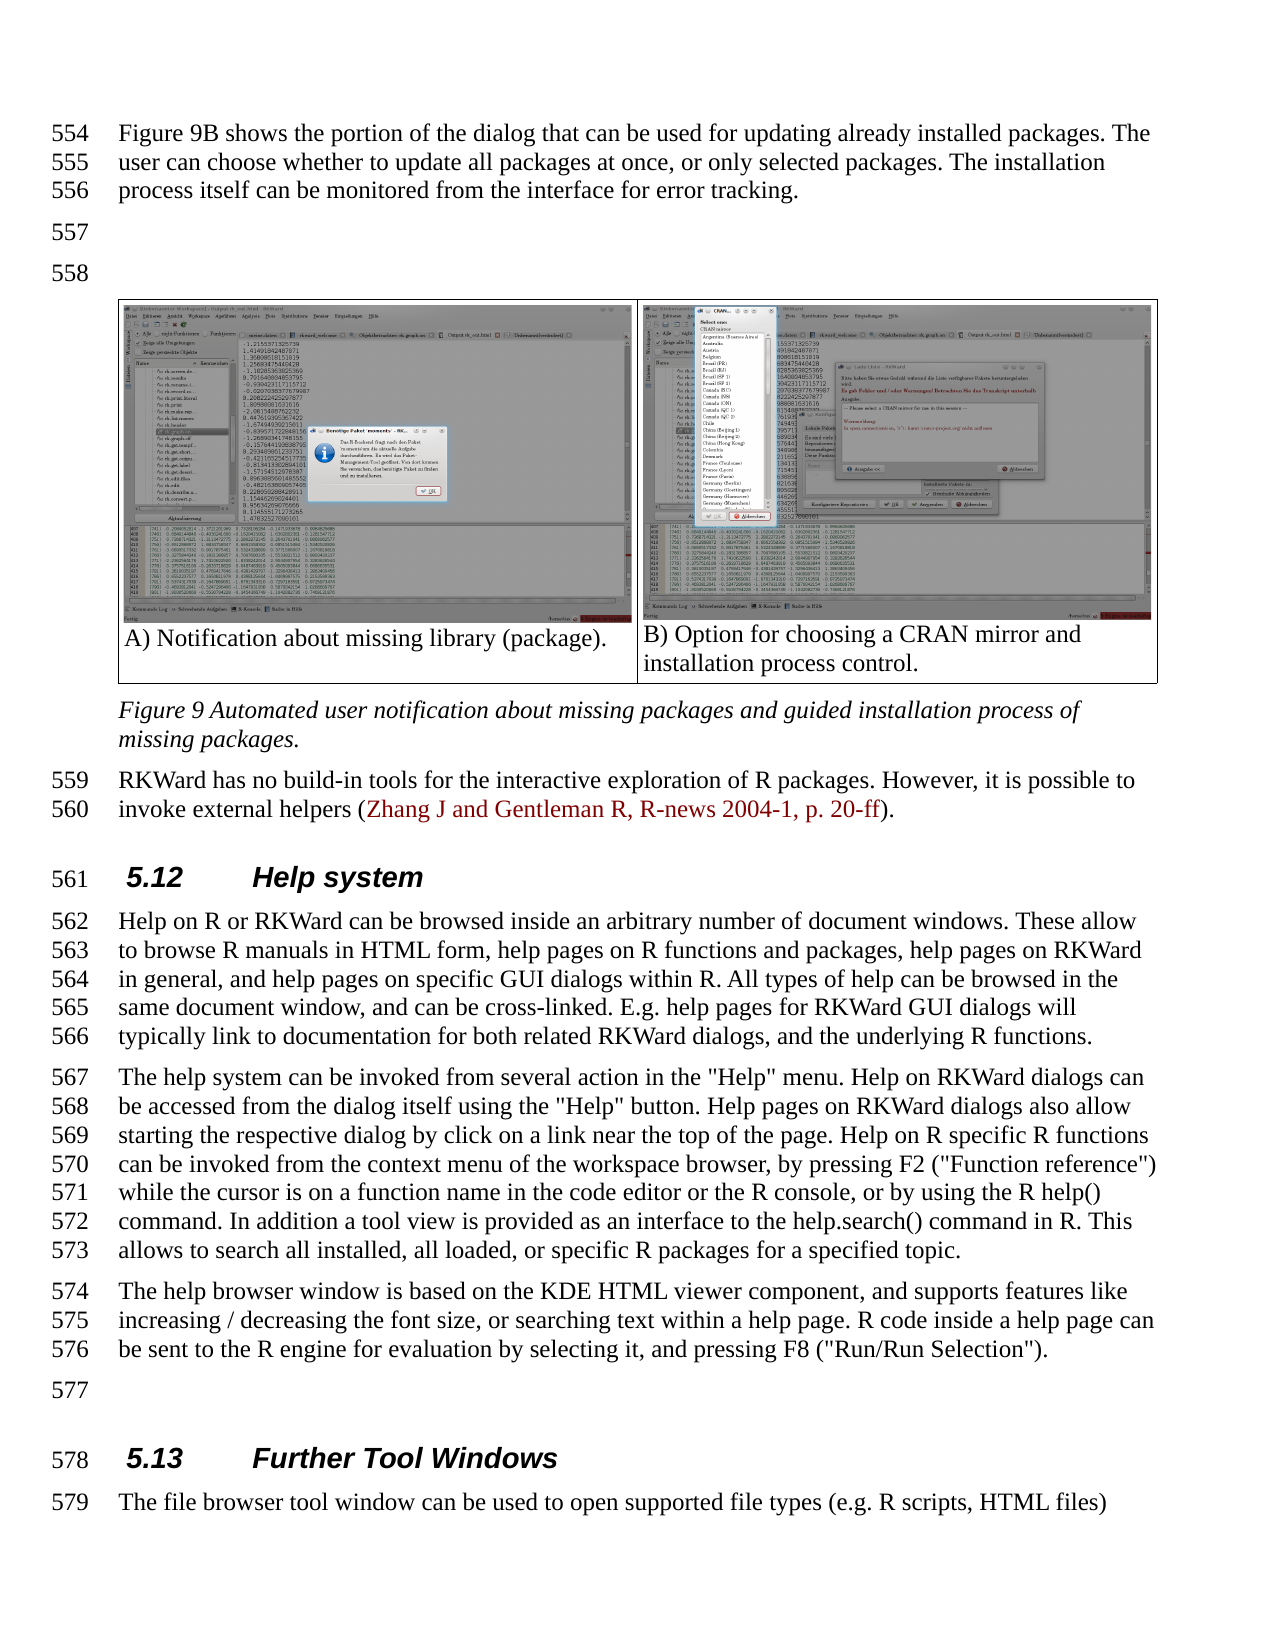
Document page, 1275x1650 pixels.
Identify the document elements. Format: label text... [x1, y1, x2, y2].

subtitle Help system [118, 860, 1157, 894]
table_header B) Option for choosing a CRAN mirror and installation process control. [638, 300, 1157, 683]
text The help system can be invoked from several action in the "Help" menu. Help on RKWard dialogs can be accessed from the dialog itself using the "Help" button. Help pages on RKWard dialogs also allow starting the respective dialog by click on a link near the top of the page. Help on R specific R functions can be invoked from the context menu of the workspace browser, by pressing F2 ("Function reference") while the cursor is on a function name in the code editor or the R console, or by using the R help() command. In addition a tool view is provided as an interface to the help.search() command in R. This allows to search all installed, all loaded, or specific R packages for a specified topic. [118, 1062, 1157, 1264]
text The help browser window is based on the KDE HTML viewer component, and supports features like increasing / decreasing the font size, or searching text within a help page. R code inside a help page can be sent to the R engine for evaluation by selecting it, and pressing F8 ("Run/Run Selection"). [118, 1276, 1157, 1362]
text Figure 9 Automated user notification about missing packages and guided installation process of missing packages. [118, 695, 1157, 753]
text RKWard has no build-in tools for the interactive exploration of R packages. However, it is possible to invoke external helpers (Zhang J and Gentleman R, R-news 2004-1, p. 20-ff). [118, 765, 1157, 823]
text The file browser tool window can be used to open supported file types (e.g. R scripts, HTML files) [118, 1487, 1157, 1516]
table_header A) Notification about missing library (package). [119, 300, 637, 683]
subtitle Further Tool Windows [118, 1441, 1157, 1475]
text Figure 9B shows the portion of the dialog that can be used for updating already installed packages. The user can choose whether to update all packages at once, or only selected packages. The installation process itself can be monitored from the interface for error tracking. [118, 118, 1157, 204]
text Help on R or RKWard can be browsed inside an arbitrary number of document windows. These allow to browse R manuals in HTML form, help pages on R functions and packages, help pages on RKWard in general, and help pages on specific GUI dialogs within R. All types of help can be browsed in the same document window, and can be cross-linked. E.g. help pages for RKWard GUI dialogs will typically link to documentation for both related RKWard dialogs, and the underlying R functions. [118, 906, 1157, 1050]
